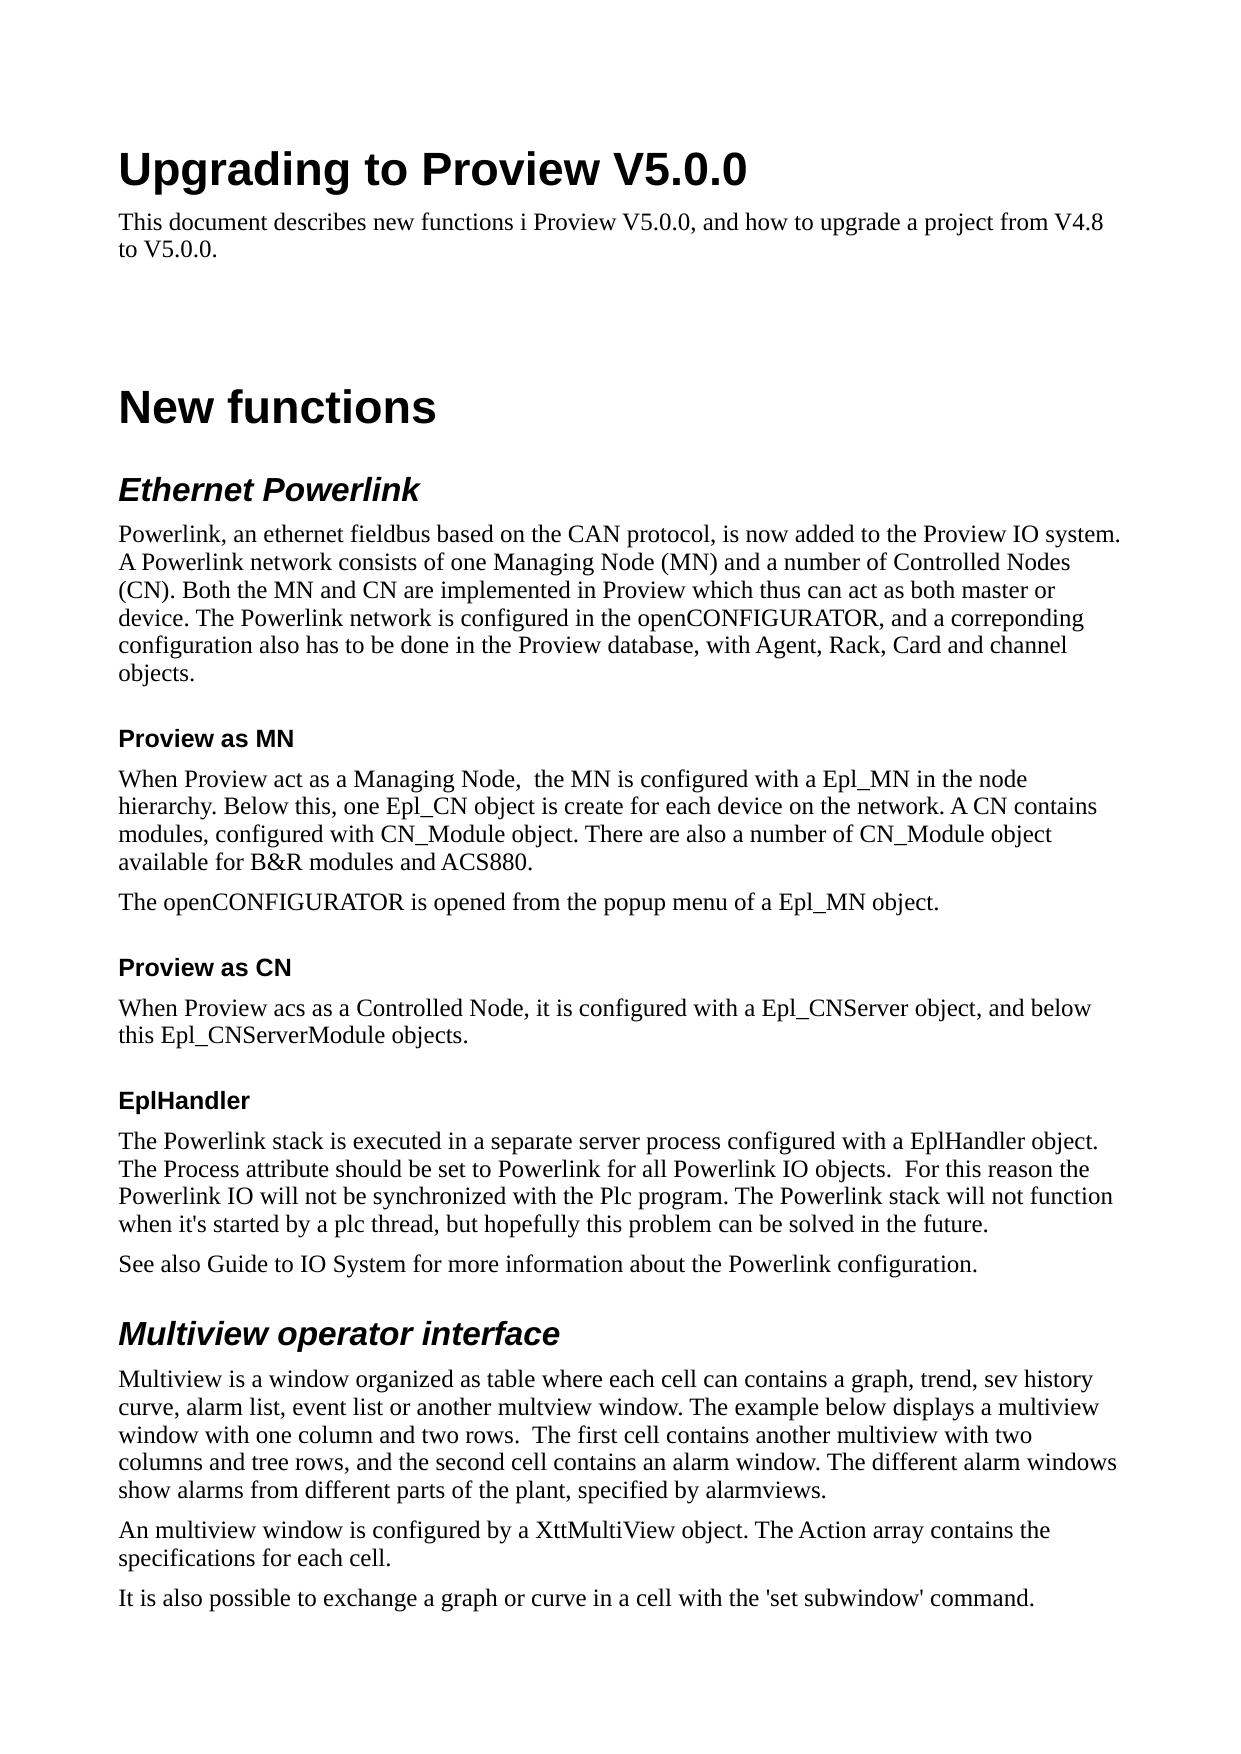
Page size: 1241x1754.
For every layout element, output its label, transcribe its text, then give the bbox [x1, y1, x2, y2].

subtitle Proview as MN [118, 724, 1122, 752]
subtitle EplHandler [118, 1087, 1122, 1114]
text This document describes new functions i Proview V5.0.0, and how to upgrade a project from V4.8 to V5.0.0. [118, 208, 1122, 263]
text The openCONFIGURATOR is opened from the popup menu of a Epl_MN object. [118, 888, 1122, 916]
subtitle Multiview operator interface [118, 1316, 1122, 1353]
text See also Guide to IO System for more information about the Powerlink configuration. [118, 1250, 1122, 1278]
subtitle New functions [118, 381, 1122, 433]
text The Powerlink stack is executed in a separate server process configured with a EplHandler object. The Process attribute should be set to Powerlink for all Powerlink IO objects. For this reason the Powerlink IO will not be synchronized with the Plc program. The Powerlink stack will not function when it's started by a plc thread, but hopefully this problem can be solved in the future. [118, 1127, 1122, 1238]
text It is also possible to exchange a graph or curve in a cell with the 'set subwindow' command. [118, 1584, 1122, 1612]
subtitle Upgrading to Proview V5.0.0 [118, 143, 1122, 195]
text When Proview act as a Managing Node, the MN is configured with a Epl_MN in the node hierarchy. Below this, one Epl_CN object is create for each device on the network. A CN contains modules, configured with CN_Module object. There are also a number of CN_Module object available for B&R modules and ACS880. [118, 765, 1122, 876]
subtitle Ethernet Powerlink [118, 471, 1122, 508]
text Powerlink, an ethernet fieldbus based on the CAN protocol, is now added to the Proview IO system. A Powerlink network consists of one Managing Node (MN) and a number of Controlled Nodes (CN). Both the MN and CN are implemented in Proview which thus can act as both master or device. The Powerlink network is configured in the openCONFIGURATOR, and a correponding configuration also has to be done in the Proview database, with Agent, Rack, Card and channel objects. [118, 521, 1122, 687]
text An multiview window is configured by a XttMultiView object. The Action array contains the specifications for each cell. [118, 1516, 1122, 1572]
text Multiview is a window organized as table where each cell can contains a graph, trend, sev history curve, alarm list, event list or another multview window. The example below displays a multiview window with one column and two rows. The first cell contains another multiview with two columns and tree rows, and the second cell contains an alarm window. The different alarm windows show alarms from different parts of the plant, specified by alarmviews. [118, 1365, 1122, 1504]
text When Proview acs as a Controlled Node, it is configured with a Epl_CNServer object, and below this Epl_CNServerModule objects. [118, 994, 1122, 1049]
subtitle Proview as CN [118, 953, 1122, 981]
